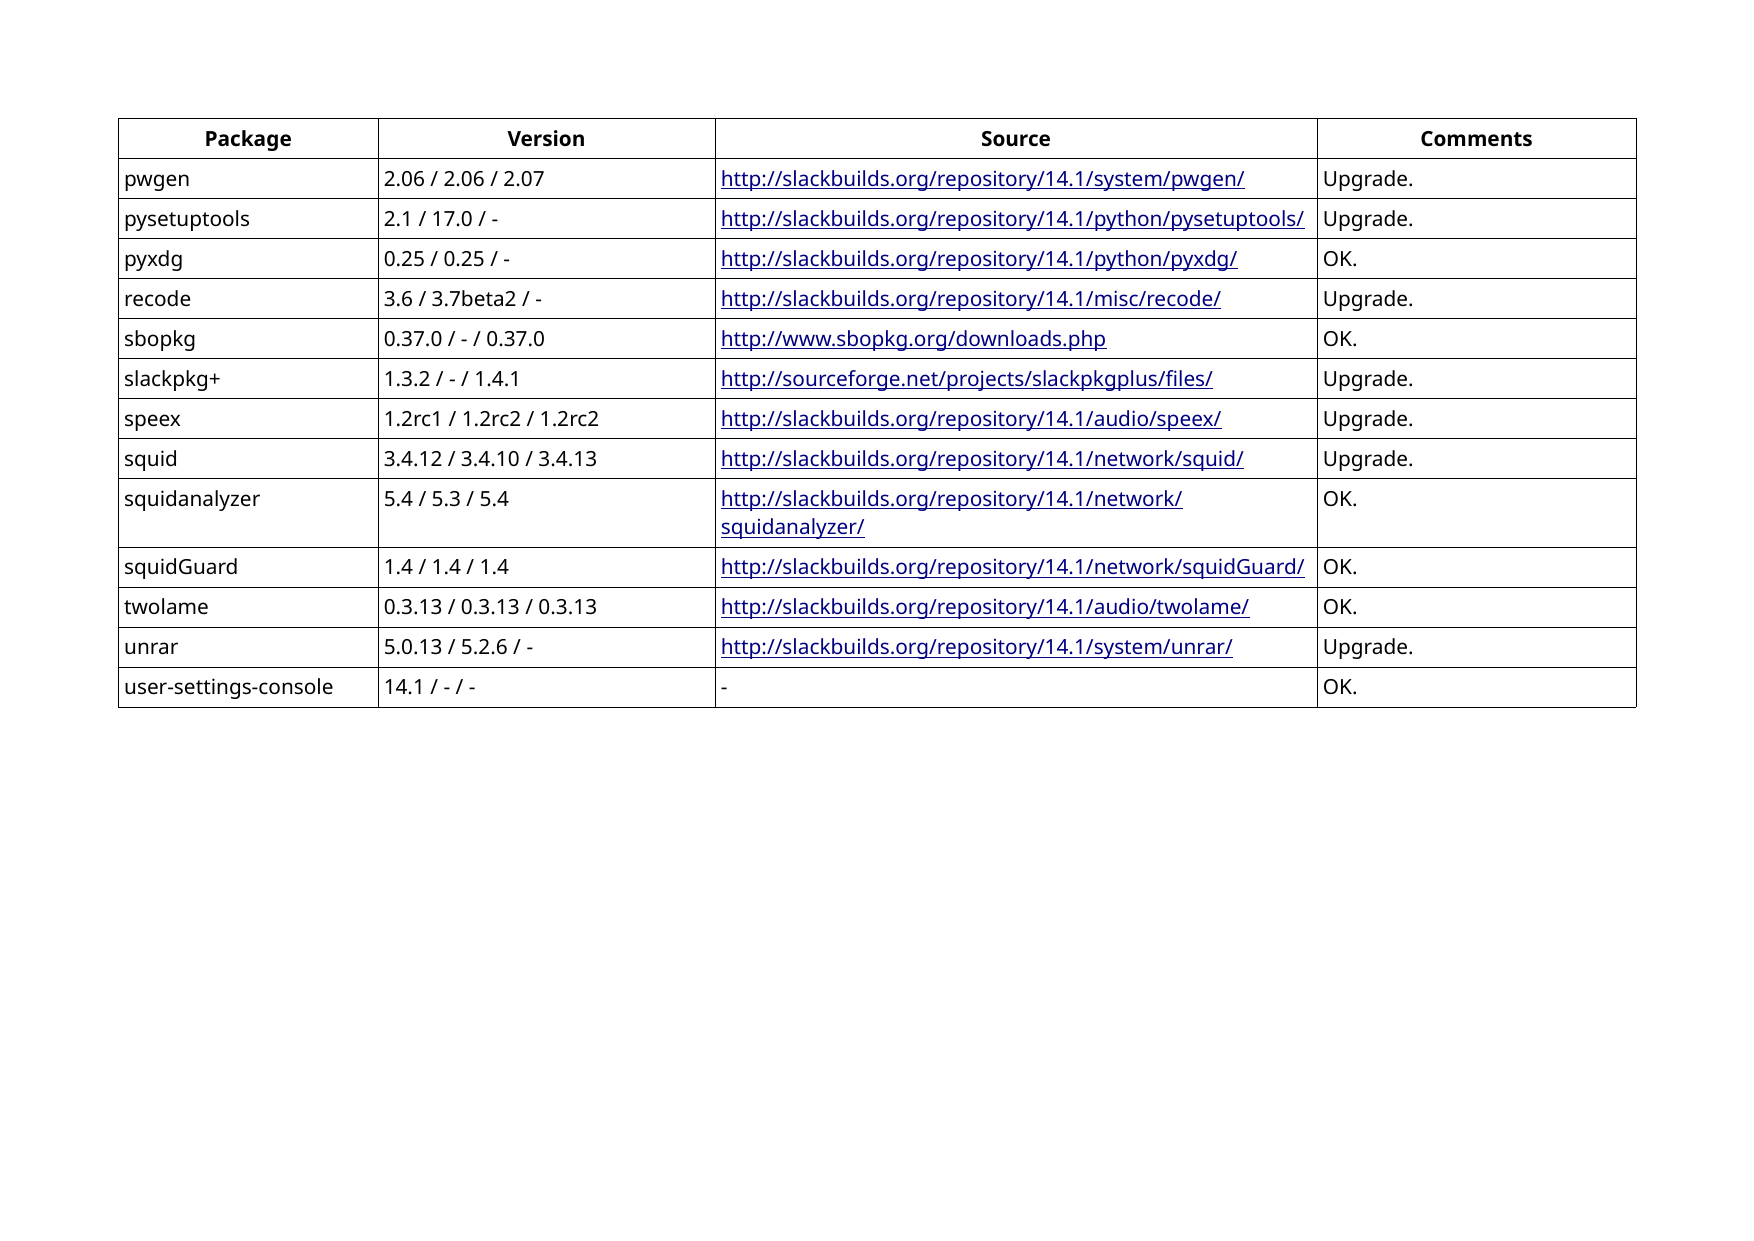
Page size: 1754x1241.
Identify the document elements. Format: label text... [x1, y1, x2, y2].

table_cell 2.06 / 2.06 / 2.07 [379, 159, 715, 198]
table_cell http://slackbuilds.org/repository/14.1/network/squidanalyzer/ [716, 479, 1317, 547]
table_cell squidGuard [119, 548, 378, 587]
table_cell Upgrade. [1318, 439, 1636, 478]
table_cell http://slackbuilds.org/repository/14.1/network/squidGuard/ [716, 548, 1317, 587]
table_cell 0.37.0 / - / 0.37.0 [379, 319, 715, 358]
table_cell sbopkg [119, 319, 378, 358]
table_cell Upgrade. [1318, 399, 1636, 438]
table_header Source [716, 119, 1317, 158]
table_cell 14.1 / - / - [379, 668, 715, 707]
table_cell OK. [1318, 548, 1636, 587]
table_cell pwgen [119, 159, 378, 198]
table_cell http://slackbuilds.org/repository/14.1/system/pwgen/ [716, 159, 1317, 198]
table_cell http://slackbuilds.org/repository/14.1/python/pysetuptools/ [716, 199, 1317, 238]
table_cell 5.0.13 / 5.2.6 / - [379, 628, 715, 667]
table_cell 2.1 / 17.0 / - [379, 199, 715, 238]
table_cell http://slackbuilds.org/repository/14.1/network/squid/ [716, 439, 1317, 478]
table_cell 3.4.12 / 3.4.10 / 3.4.13 [379, 439, 715, 478]
table_cell http://slackbuilds.org/repository/14.1/misc/recode/ [716, 279, 1317, 318]
table_cell Upgrade. [1318, 628, 1636, 667]
table_cell OK. [1318, 668, 1636, 707]
table_cell OK. [1318, 239, 1636, 278]
table_cell 0.3.13 / 0.3.13 / 0.3.13 [379, 588, 715, 627]
table_cell OK. [1318, 319, 1636, 358]
table_cell Upgrade. [1318, 159, 1636, 198]
table_cell http://slackbuilds.org/repository/14.1/audio/speex/ [716, 399, 1317, 438]
table_cell user-settings-console [119, 668, 378, 707]
table_cell slackpkg+ [119, 359, 378, 398]
table_cell http://slackbuilds.org/repository/14.1/system/unrar/ [716, 628, 1317, 667]
table_cell - [716, 668, 1317, 707]
table_cell squid [119, 439, 378, 478]
table_cell OK. [1318, 588, 1636, 627]
table_cell 1.3.2 / - / 1.4.1 [379, 359, 715, 398]
table_header Package [119, 119, 378, 158]
table_cell squidanalyzer [119, 479, 378, 547]
table_cell pysetuptools [119, 199, 378, 238]
table_cell http://www.sbopkg.org/downloads.php [716, 319, 1317, 358]
table_cell unrar [119, 628, 378, 667]
table_cell http://sourceforge.net/projects/slackpkgplus/files/ [716, 359, 1317, 398]
table_cell http://slackbuilds.org/repository/14.1/audio/twolame/ [716, 588, 1317, 627]
table_header Version [379, 119, 715, 158]
table_cell OK. [1318, 479, 1636, 547]
table_cell Upgrade. [1318, 359, 1636, 398]
table_cell recode [119, 279, 378, 318]
table_header Comments [1318, 119, 1636, 158]
table_cell speex [119, 399, 378, 438]
table_cell 3.6 / 3.7beta2 / - [379, 279, 715, 318]
table_cell http://slackbuilds.org/repository/14.1/python/pyxdg/ [716, 239, 1317, 278]
table_cell twolame [119, 588, 378, 627]
table_cell 5.4 / 5.3 / 5.4 [379, 479, 715, 547]
table_cell pyxdg [119, 239, 378, 278]
table_cell 1.4 / 1.4 / 1.4 [379, 548, 715, 587]
table_cell Upgrade. [1318, 279, 1636, 318]
table_cell Upgrade. [1318, 199, 1636, 238]
table_cell 1.2rc1 / 1.2rc2 / 1.2rc2 [379, 399, 715, 438]
table_cell 0.25 / 0.25 / - [379, 239, 715, 278]
